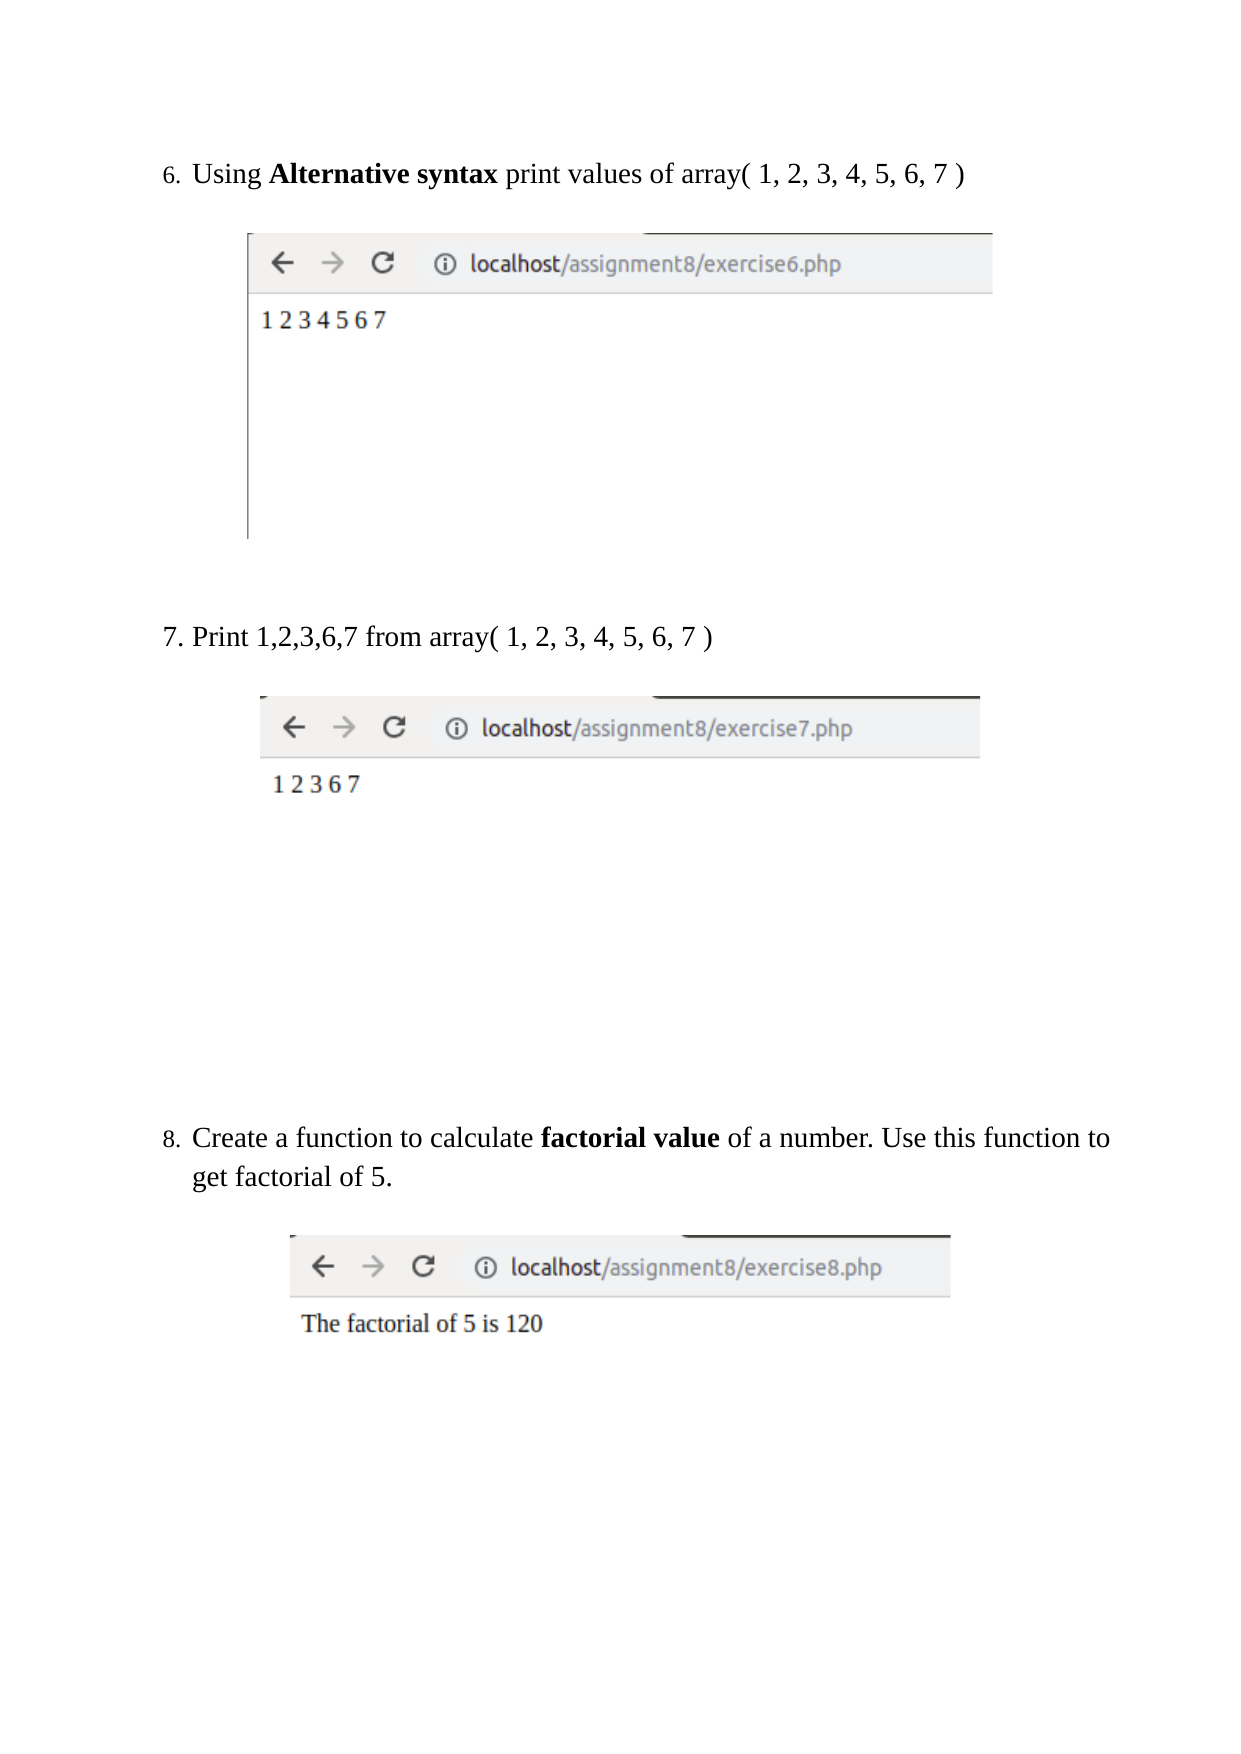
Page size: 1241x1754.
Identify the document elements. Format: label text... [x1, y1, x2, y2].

list Print 1,2,3,6,7 from array( 1, 2, 3, 4, 5, 6, 7 ) [162, 619, 1122, 653]
list Create a function to calculate factorial value of a number. Use this function to get factorial of 5. [162, 1120, 1122, 1192]
list Using Alternative syntax print values of array( 1, 2, 3, 4, 5, 6, 7 ) [162, 157, 1122, 190]
picture [289, 1235, 951, 1541]
picture [260, 696, 981, 1079]
picture [247, 233, 993, 539]
